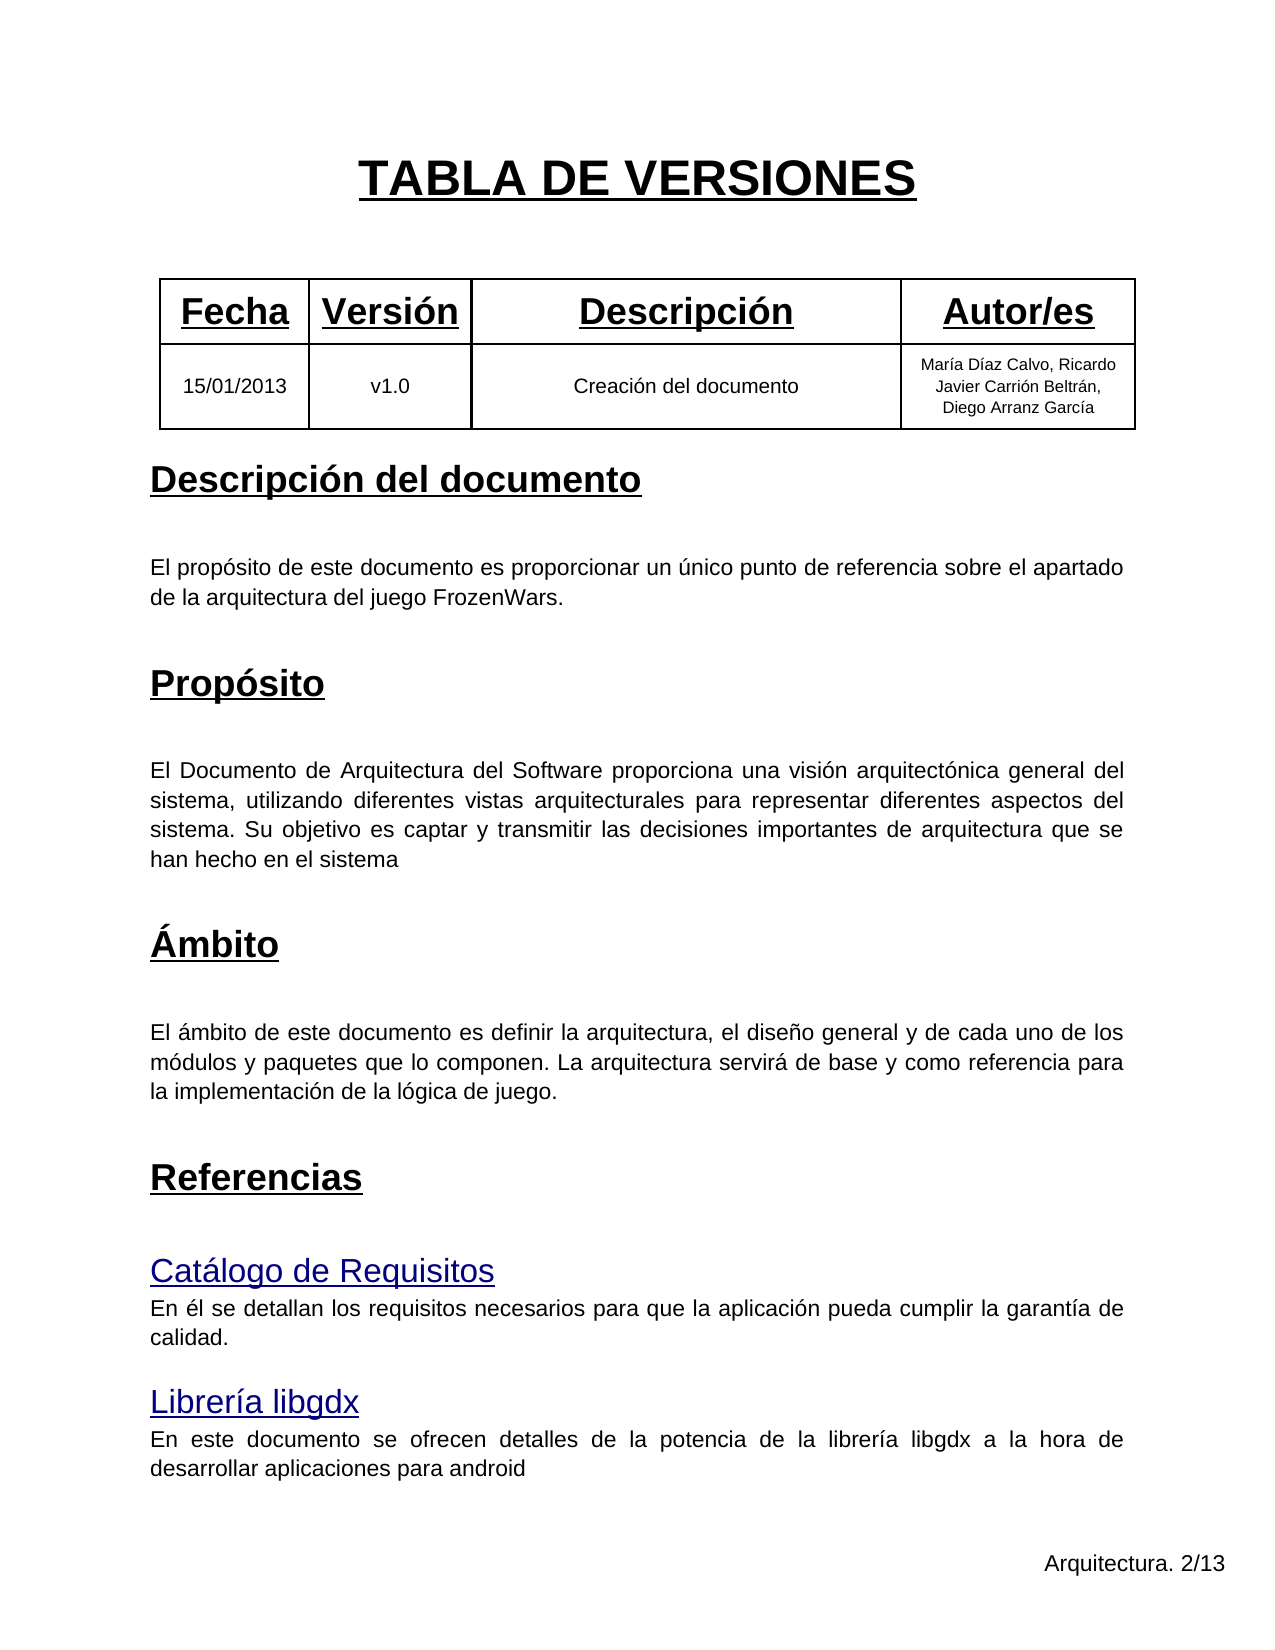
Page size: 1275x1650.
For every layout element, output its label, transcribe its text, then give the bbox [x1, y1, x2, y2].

text En él se detallan los requisitos necesarios para que la aplicación pueda cumplir la garantía de calidad. [150, 1295, 1125, 1350]
text El ámbito de este documento es definir la arquitectura, el diseño general y de cada uno de los módulos y paquetes que lo componen. La arquitectura servirá de base y como referencia para la implementación de la lógica de juego. [150, 1020, 1125, 1104]
table_cell v1.0 [310, 345, 470, 427]
text El propósito de este documento es proporcionar un único punto de referencia sobre el apartado de la arquitectura del juego FrozenWars. [150, 555, 1125, 610]
table_header Fecha [161, 280, 308, 343]
table_header Descripción [473, 280, 900, 343]
table_cell María Díaz Calvo, Ricardo Javier Carrión Beltrán, Diego Arranz García [902, 345, 1134, 427]
text Ámbito [150, 924, 1125, 966]
text Propósito [150, 662, 1125, 704]
table_header Autor/es [902, 280, 1134, 343]
text El Documento de Arquitectura del Software proporciona una visión arquitectónica general del sistema, utilizando diferentes vistas arquitecturales para representar diferentes aspectos del sistema. Su objetivo es captar y transmitir las decisiones importantes de arquitectura que se han hecho en el sistema [150, 758, 1125, 872]
table_cell 15/01/2013 [161, 345, 308, 427]
table_cell Creación del documento [473, 345, 900, 427]
text TABLA DE VERSIONES [150, 150, 1125, 206]
text Librería libgdx [150, 1383, 1125, 1421]
text En este documento se ofrecen detalles de la potencia de la librería libgdx a la hora de desarrollar aplicaciones para android [150, 1426, 1125, 1481]
text Referencias [150, 1156, 1125, 1198]
table_header Versión [310, 280, 470, 343]
text Descripción del documento [150, 459, 1125, 501]
text Catálogo de Requisitos [150, 1253, 1125, 1290]
